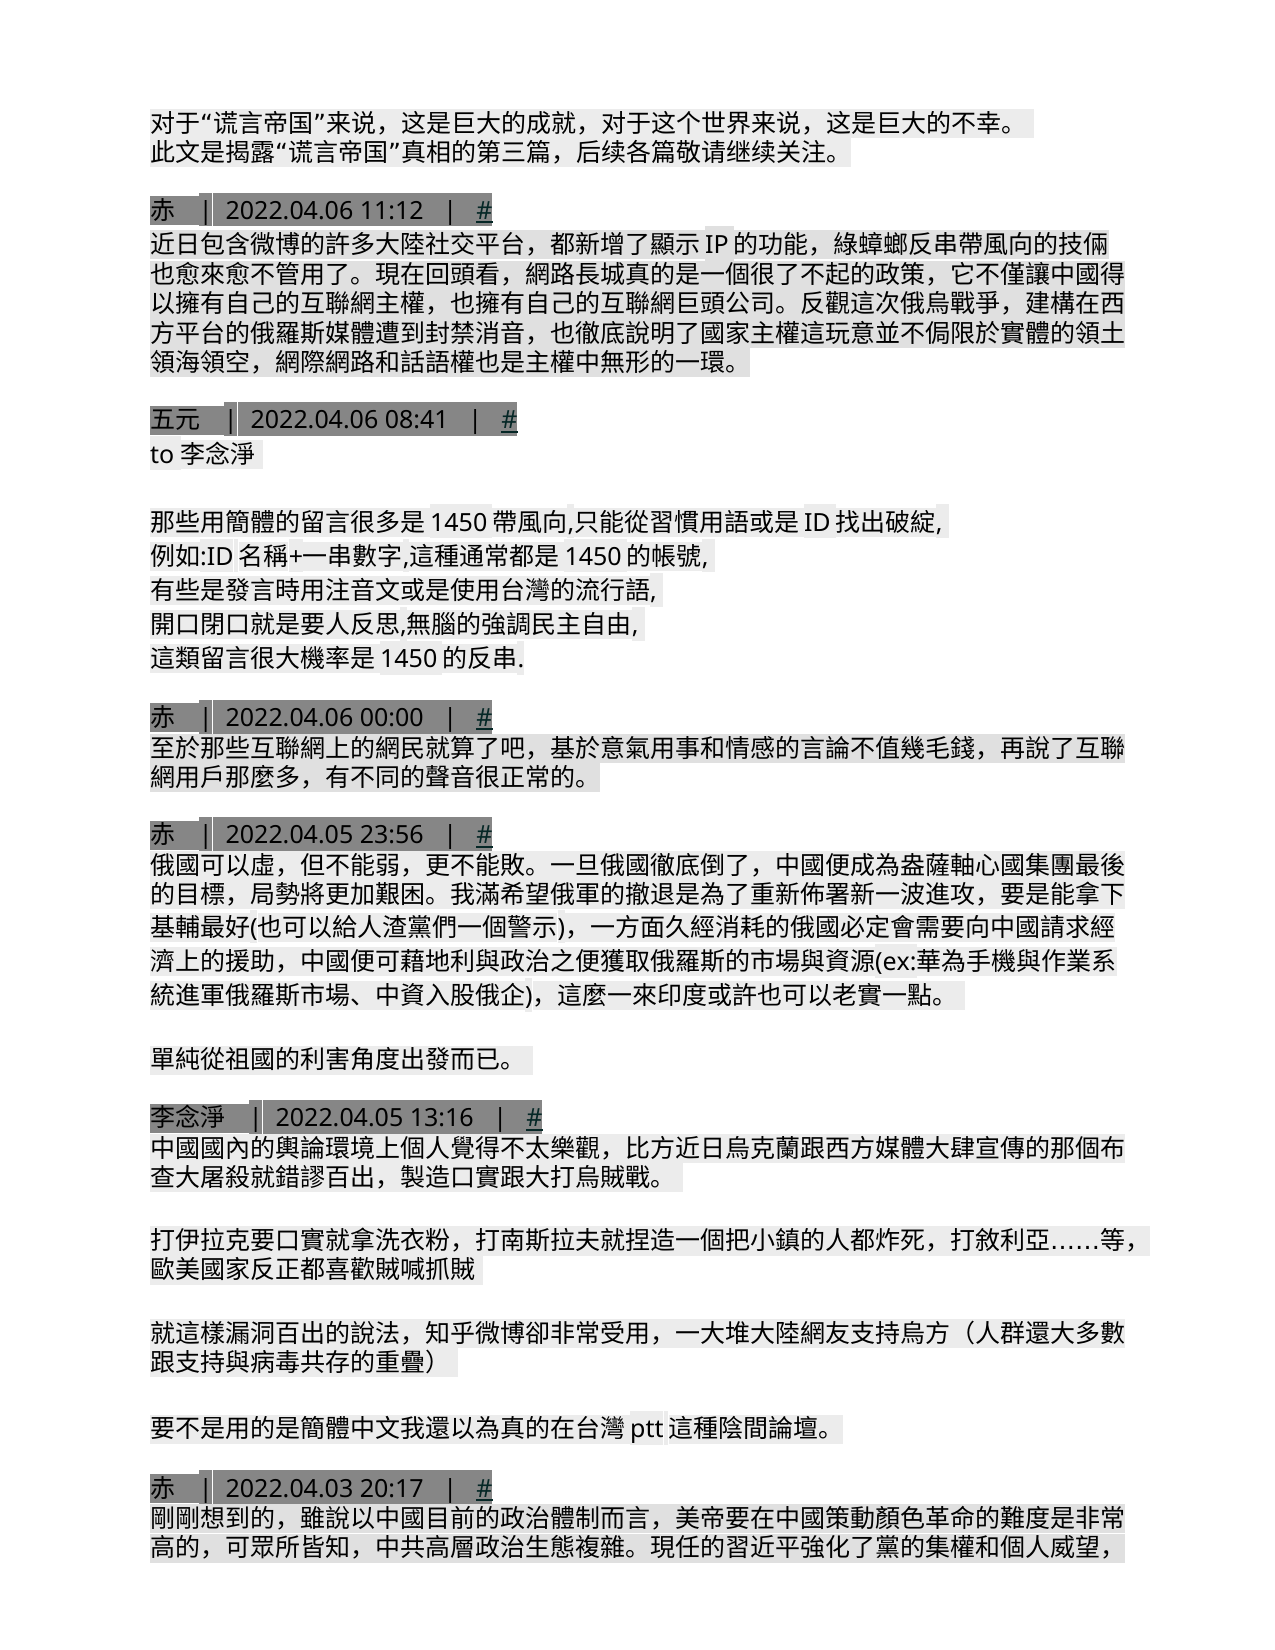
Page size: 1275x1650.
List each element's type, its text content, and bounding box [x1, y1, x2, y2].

text 赤 | 2022.04.06 11:12 | # [150, 192, 1125, 226]
text 赤 | 2022.04.05 23:56 | # [150, 817, 1125, 851]
text 至於那些互聯網上的網民就算了吧，基於意氣用事和情感的言論不值幾毛錢，再說了互聯網用戶那麼多，有不同的聲音很正常的。 [150, 734, 1125, 792]
text 李念淨 | 2022.04.05 13:16 | # [150, 1100, 1125, 1134]
text 近期讀到一篇由觀察者網專欄作者「子思」撰寫的文章，論述關於西方「謊言帝國」得以成功運作的緣由。這一篇文章中提到一段剛果作為比利時前殖民地的歷史：歷史上的剛果曾被比利時皇帝利奧波爾德無情屠殺，利奧波爾德因此被認為觸犯了「危害人類罪」。然而即便剛果共和國獨立的今天，部分剛果的決策「菁英」仍舊在不斷地為利奧波爾德說情，並指比利時的殘酷殖民手段是給剛果帶來了進步與文明。也就是說，利奧波爾德是危害人類，不斷為利奧波爾德說情的剛果菁英則是支持了危害人類。這些剛果菁英的戀殖情節，對台灣來說是多麼相似... https://www.guancha.cn/zisi/2022_04_06_633440.shtml 子思：为什么“谎言帝国”具有坚实的社会基础？ 【文/观察者网专栏作者 子思】 谎言要发挥作用，必须要有人相信，否则就要重新编，直到人们开始相信为止。所以说，谎言的力量不仅来自于编造者，更大的力量其实来自于接受者。虽然善良的人们会坚持认为真理终究会胜利，真相终究会大白，但“终究”所需要的时间往往很长，所谓“真相还在穿鞋，谎言已走遍世界”。这也就意味着，谎言如果带着任务，任务总是可以完成的，主要目的总是可以达到的。 这也正是西方这个“谎言帝国”之所以力量强大无比、长期屹立不倒的主要原因。即使不断有人揭露西方“谎言帝国”的真面目，甚至有很多来自内部人第一手材料的揭露和爆料，却也无法从根本上撼动它，因为在任何一个给定的时间段里，相信它和维护它的人口比例总是会占大半，揭穿它和批判它的人总是少数。 也正是由于始终有一个庞大的社会群体作为他的坚实基础，提供强有力的支撑，“谎言帝国”才常常是随心所欲、为所欲为的。历史上很多实际案例都证明了——哪怕是弥天大谎，也照样有无数人深信不疑。 近几年，“谎言帝国”针对中国编造了许多弥天大谎，包括关于中国新疆的种种谎言。中国政府发布了很多基本事实和真实数据予以澄清，并将其斥之为“世纪谎言”，但是效果并不大，照样还是有无数人深信不疑。可以说，就世界范围内的一般情况而言，普通民众在认知事实方面的偏执程度，与谎言制造者在编造谎言方面的容易程度，都同样超乎人们的意料。 正如有的学者发现的，全世界范围内的普通民众中，有这样两个截然不同的、具有典型意义的社会群体，不仅非常容易相信“谎言帝国”制造的谎言，而且事实上成为了“谎言帝国”最为坚实的两个社会基础。 西方社会普通民众 其中的一个社会群体，是人们很容易想到的，就是“谎言帝国”所在的西方国家的普通民众。这个群体的特殊性在于，虽然这个群体的受教育程度相对较高，接触的信息量也相对较大，通信和媒体技术也相对较发达，但是令人惊讶的是，这个群体中的无知和反智程度却都有加速发展的趋势，事到如今已经到了非常严重的地步。 导致出现这个反常现象的原因有很多，也有了很多分析和论述，但最主要的原因不是别的什么，正是“谎言帝国”针对西方社会普通民众长期施加作用和影响的结果，这一点是确定无疑的。 美国左翼作家、记者安德烈·弗尔切克曾经说过一句很经典的话：“在这个世界所有大洲都居住过以后，我真的相信，‘西方人’是这个地球上最教条、消息最不灵通和最缺乏批判精神的一个群体。但他们自己却相信自己是消息最灵通的人和‘最自由’的人。” 问题恰恰就出在了“相信自己是消息最灵通的人和‘最自由’的人”这个巨大的认知错误之上。实际上，西方社会普通民众中的绝大多数都未认识到，他们每天接触的主流媒体长期以来恰恰就是将他们作为最主要的欺骗对象，不仅经年累月向他们灌输大量的量身定做的虚假信息，同时还要让他们相信自己接收到的信息都是多元的、透明的、自由流动的，相信他们自己对于信息的判断也是独立的、自主的、不受影响的。在这种情况下，这个群体不变成“最教条、消息最不灵通和最缺乏批判精神的一个群体”，几乎是不可能的。 在西方社会以外的社会，普通民众虽然也会接触大量虚假信息，但是他们并不会盲目地相信自己处在所谓“言论自由”、“多元观点”、“平衡报道”、“信息自由流动”的信息环境中，所以他们还会保持最起码的怀疑能力、独立判断能力和批判能力，不会完全被谎言和欺骗所俘虏。 网络媒体时代的到来，进一步加速了西方社会普通民众整体上的无知和反智程度。原因是一样的：由于他们最坚定地认为他们接收到的网络信息是最多元、最透明、最自由的，所以他们也最容易被关进为他们量身定做的一个个单独的“信息茧房”，成为了那几个互联网平台巨头所操控的对象。 对于“谎言帝国”来说，西方社会的普通民众必须被紧紧地、时时地加以操控，因为他们构成了虚假的自由民主制度的基础，失去了操控就意味着整个制度大厦的倒塌，后果不堪设想。 从广播时代到电视时代，再到互联网时代，无数的媒体技术被发明出来，都在服务于欺骗和操控民众的目的，其效果如何不言自明。写过《娱乐至死》一书的尼尔·波兹曼说："人们用笑声代替了思考，然后变得不再知道自己为什么笑以及为什么不再思考。" 《反智时代》一书的作者苏珊·雅各比针对美国的谎言文化写道：“和大多数政客一样，大部分媒体舆论制造者们都决定假装愚蠢的标准没有降低，而且还要讨好美国人，告诉他们，他们和他们的子女们其实是这个国家有史以来最聪明、教育水平最高的一代人。 ”结果就是：“当前，每个公民都必须面对的关键问题是，是否要让无知去压制知识。” 就这样，带着普遍的无知和反智，西方社会普通民众实际上让自己成为了“谎言帝国”不可或缺的组成部分。 前殖民地国家部分精英 值得注意的是，与这个特殊群体相对应的，还有另外一个特殊群体，带着另外的一种特质，同样也让自己成为了“谎言帝国”不可或缺的组成部分。出乎人们意料的是，这个群体正好与西方社会普通民众相对，位于世界的另一极，就是那些在历史上遭受过残酷殖民统治的前殖民地国家的一部分精英。 举个著名的例子。1865年-1909年期间在位的比利时国王利奥波德二世，被比利时人尊为“建造者之王”，因为今天那些仍然作为比利时著名地标的众多华丽建筑物、博物馆和公园大都是他的杰作。为了纪念他，他的雕像直到2020年之前还在比利时主要城市里处处可见。人们一直都相信是这位“富有远见的”国王将比利时打造成了一个强大、繁荣的国家并“拥有自己美丽而平静的殖民地”，在一般的评价中，只是偶尔提及他“有时对他的人民很严厉”。 真相是在发生之后才逐渐为世人所知的，“he sometimes treated his people harshly”这句话的每一个单词背后大约是200万个“刚果自由邦”奴隶的生命。真实的故事中包括人们难以想象的暴行——强迫劳动、频繁殴打、大规模屠杀、断手断脚作为惩罚等等，因此仅仅用“种族灭绝”已不足以为他定罪，有人后来专门为他创造了“危害人类罪”一词，用以定义一种顶级的罪行，一种作为人类中的一员可能犯下的最严重罪行。 但是，“谎言帝国”不会让真相完全压倒谎言，它既然可以把新疆的无说成有，当然也能够把刚果的有说成无，实在抵赖不了就干脆把恶说成善。 刚果共和国1960年脱离比利时殖民统治获得独立，但在1966年之前，刚果民主共和国首都的名字仍然沿用“利奥波德维尔”的旧名。在包含了无数谎言的“再教育”持续作用下，刚果民主共和国政府中一直有部分精英人士主动为这位前宗主国的魔鬼辩护，宣称那个时期堪称史上最野蛮的殖民化政策不仅没有错，而且还是一种“文明”。甚至直到2005年还有人在该国首都中央车站附近又为纪念利奥波德重新竖立起一个他的巨大雕像。 对受害者再次加害，通过谎言把他们变成受骗者，让他们不仅接受过去的加害，而且继续尊重加害者，无形中又成为了当下的受害者……这不是绕口令，这是“谎言帝国”最高级的一种游戏。而如此高级的游戏之所以能够一再地重复并取得成功，当然必须要取决于接受者对谎言的相信，而且不是一般的接受者，是那个过去受害、现在继续受害的接受者。 这是一种令人绝望的情况，任何一个想要揭露“谎言帝国”、戳穿它的欺骗伎俩的批判者，在面对这种由受害者群体中的精英人士对谎言的深信不疑所组成的无形抵抗时，也只能铩羽而归。如果“谎言帝国”真的有什么难以攻破的堡垒，这里算是一座。 除了非洲，在今天的拉美国家、印度等前殖民地国家中，“谎言帝国”最高级游戏的成功记录也都处处可见。今天的西方人，只要看到在这些国家的广场上为纪念西方殖民官建造的雕像和纪念碑还都竖立着，学校的教科书里关于“文明”与“野蛮”的论述还没修改，精英层中的亲西方人士还都说着与西方媒体高度一致的话语，而他们本人也还继续受到当地人的尊重和崇拜，他们就安枕无忧了，也就愈发明白谎言的价值了。 正是通过“谎言帝国”这种高级游戏，通过对前殖民地精英群体的精神和思想的控制，历史上殖民主义政策所制造的各种罪恶，基本上已经脱罪了，犯罪者也都逃避惩罚了，而且通过让受害者又变成受骗者，现实中的新殖民主义政策又可以非常轻而易举地得到辩护了，征服和掠夺他国的事业也可以顺利地继续进行下去了。 如此看来，对于任何一个过去有过殖民主义黑暗历史、今天还继续实行着各种新殖民主义政策的国家来说，“谎言帝国”并不是可有可无，而是须臾不可离，一旦失去就将面临灭顶之灾，对黑暗历史的清算浪潮和对丑恶现实的反抗浪潮都会扑面而来，这是绝对不可以发生的事情。因此“谎言帝国”在西方集团中必须成为一个由全民族、全社会、全集团共同加以维护的功能实体。 “谎言帝国”就是这样得到了它所需要的社会基础。对于它所制造并散布的弥天大谎，例如关于中国新疆的种种谎言，它相信在西方社会普通民众中和前殖民地国家的精英群体中都可以得到很大比例的信众。但可以肯定，前者中的大部分人在地图上根本找不到新疆在哪里，而后者中的大部分人则只会鹦鹉学舌地重复他们被告知的每一句话。 对于“谎言帝国”来说，这是巨大的成就，对于这个世界来说，这是巨大的不幸。 此文是揭露“谎言帝国”真相的第三篇，后续各篇敬请继续关注。 [150, 75, 1125, 167]
text to 李念淨 那些用簡體的留言很多是1450帶風向,只能從習慣用語或是ID找出破綻, 例如:ID名稱+一串數字,這種通常都是1450的帳號, 有些是發言時用注音文或是使用台灣的流行語, 開口閉口就是要人反思,無腦的強調民主自由, 這類留言很大機率是1450的反串. [150, 436, 1125, 675]
text 中國國內的輿論環境上個人覺得不太樂觀，比方近日烏克蘭跟西方媒體大肆宣傳的那個布查大屠殺就錯謬百出，製造口實跟大打烏賊戰。 打伊拉克要口實就拿洗衣粉，打南斯拉夫就捏造一個把小鎮的人都炸死，打敘利亞……等，歐美國家反正都喜歡賊喊抓賊 就這樣漏洞百出的說法，知乎微博卻非常受用，一大堆大陸網友支持烏方（人群還大多數跟支持與病毒共存的重疊） 要不是用的是簡體中文我還以為真的在台灣ptt這種陰間論壇。 [150, 1134, 1125, 1445]
text 赤 | 2022.04.03 20:17 | # [150, 1470, 1125, 1504]
text 五元 | 2022.04.06 08:41 | # [150, 402, 1125, 436]
text 剛剛想到的，雖說以中國目前的政治體制而言，美帝要在中國策動顏色革命的難度是非常高的，可眾所皆知，中共高層政治生態複雜。現任的習近平強化了黨的集權和個人威望， [150, 1504, 1125, 1563]
text 近日包含微博的許多大陸社交平台，都新增了顯示IP的功能，綠蟑螂反串帶風向的技倆也愈來愈不管用了。現在回頭看，網路長城真的是一個很了不起的政策，它不僅讓中國得以擁有自己的互聯網主權，也擁有自己的互聯網巨頭公司。反觀這次俄烏戰爭，建構在西方平台的俄羅斯媒體遭到封禁消音，也徹底說明了國家主權這玩意並不侷限於實體的領土領海領空，網際網路和話語權也是主權中無形的一環。 [150, 226, 1125, 377]
text 俄國可以虛，但不能弱，更不能敗。一旦俄國徹底倒了，中國便成為盎薩軸心國集團最後的目標，局勢將更加艱困。我滿希望俄軍的撤退是為了重新佈署新一波進攻，要是能拿下基輔最好(也可以給人渣黨們一個警示)，一方面久經消耗的俄國必定會需要向中國請求經濟上的援助，中國便可藉地利與政治之便獲取俄羅斯的市場與資源(ex:華為手機與作業系統進軍俄羅斯市場、中資入股俄企)，這麼一來印度或許也可以老實一點。 單純從祖國的利害角度出發而已。 [150, 851, 1125, 1075]
text 赤 | 2022.04.06 00:00 | # [150, 700, 1125, 734]
